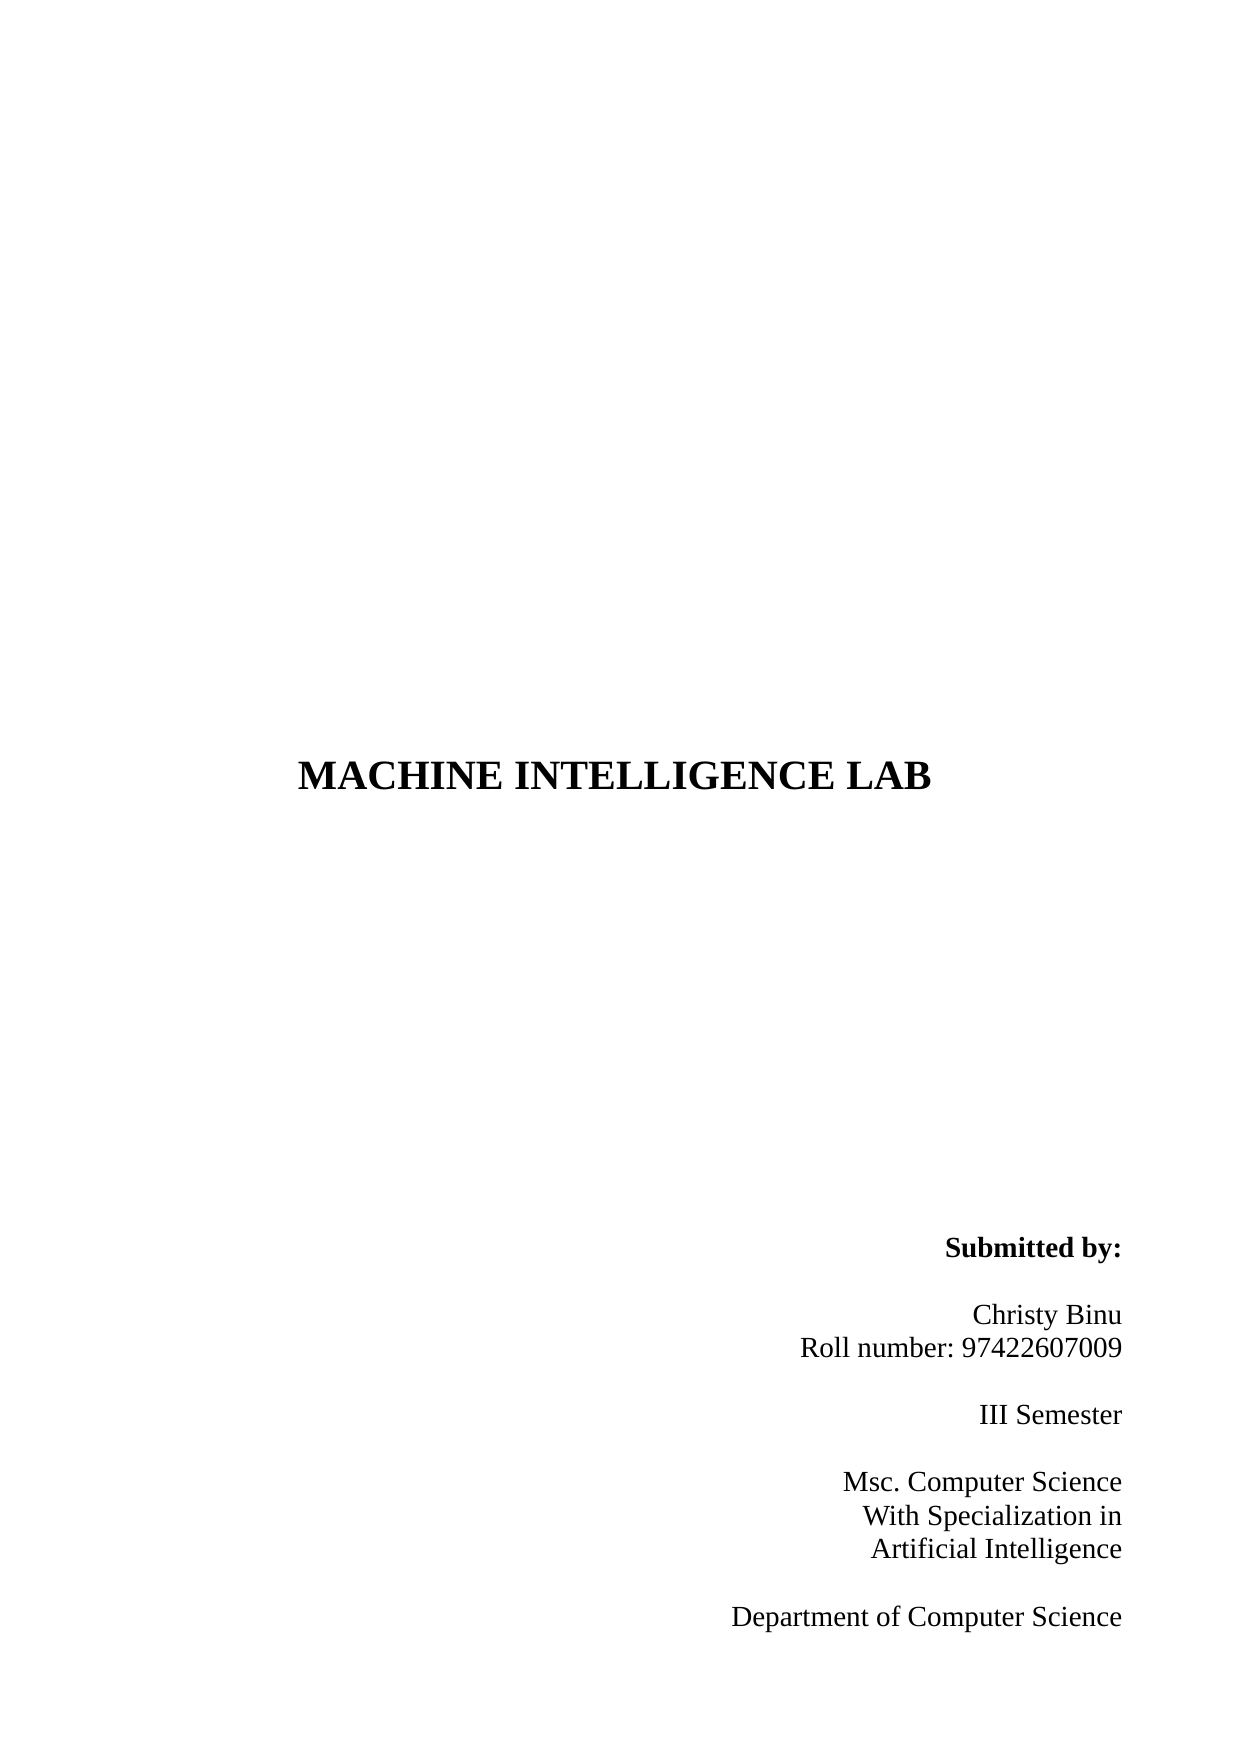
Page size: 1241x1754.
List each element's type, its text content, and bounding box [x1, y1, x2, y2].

text Department of Computer Science [118, 1599, 1122, 1632]
text Submitted by: [118, 1230, 1122, 1263]
text Christy Binu [118, 1297, 1122, 1330]
text MACHINE INTELLIGENCE LAB [118, 751, 1122, 798]
text Roll number: 97422607009 [118, 1330, 1122, 1364]
text Artificial Intelligence [118, 1532, 1122, 1565]
text Msc. Computer Science [118, 1464, 1122, 1498]
text III Semester [118, 1397, 1122, 1431]
text With Specialization in [118, 1498, 1122, 1532]
